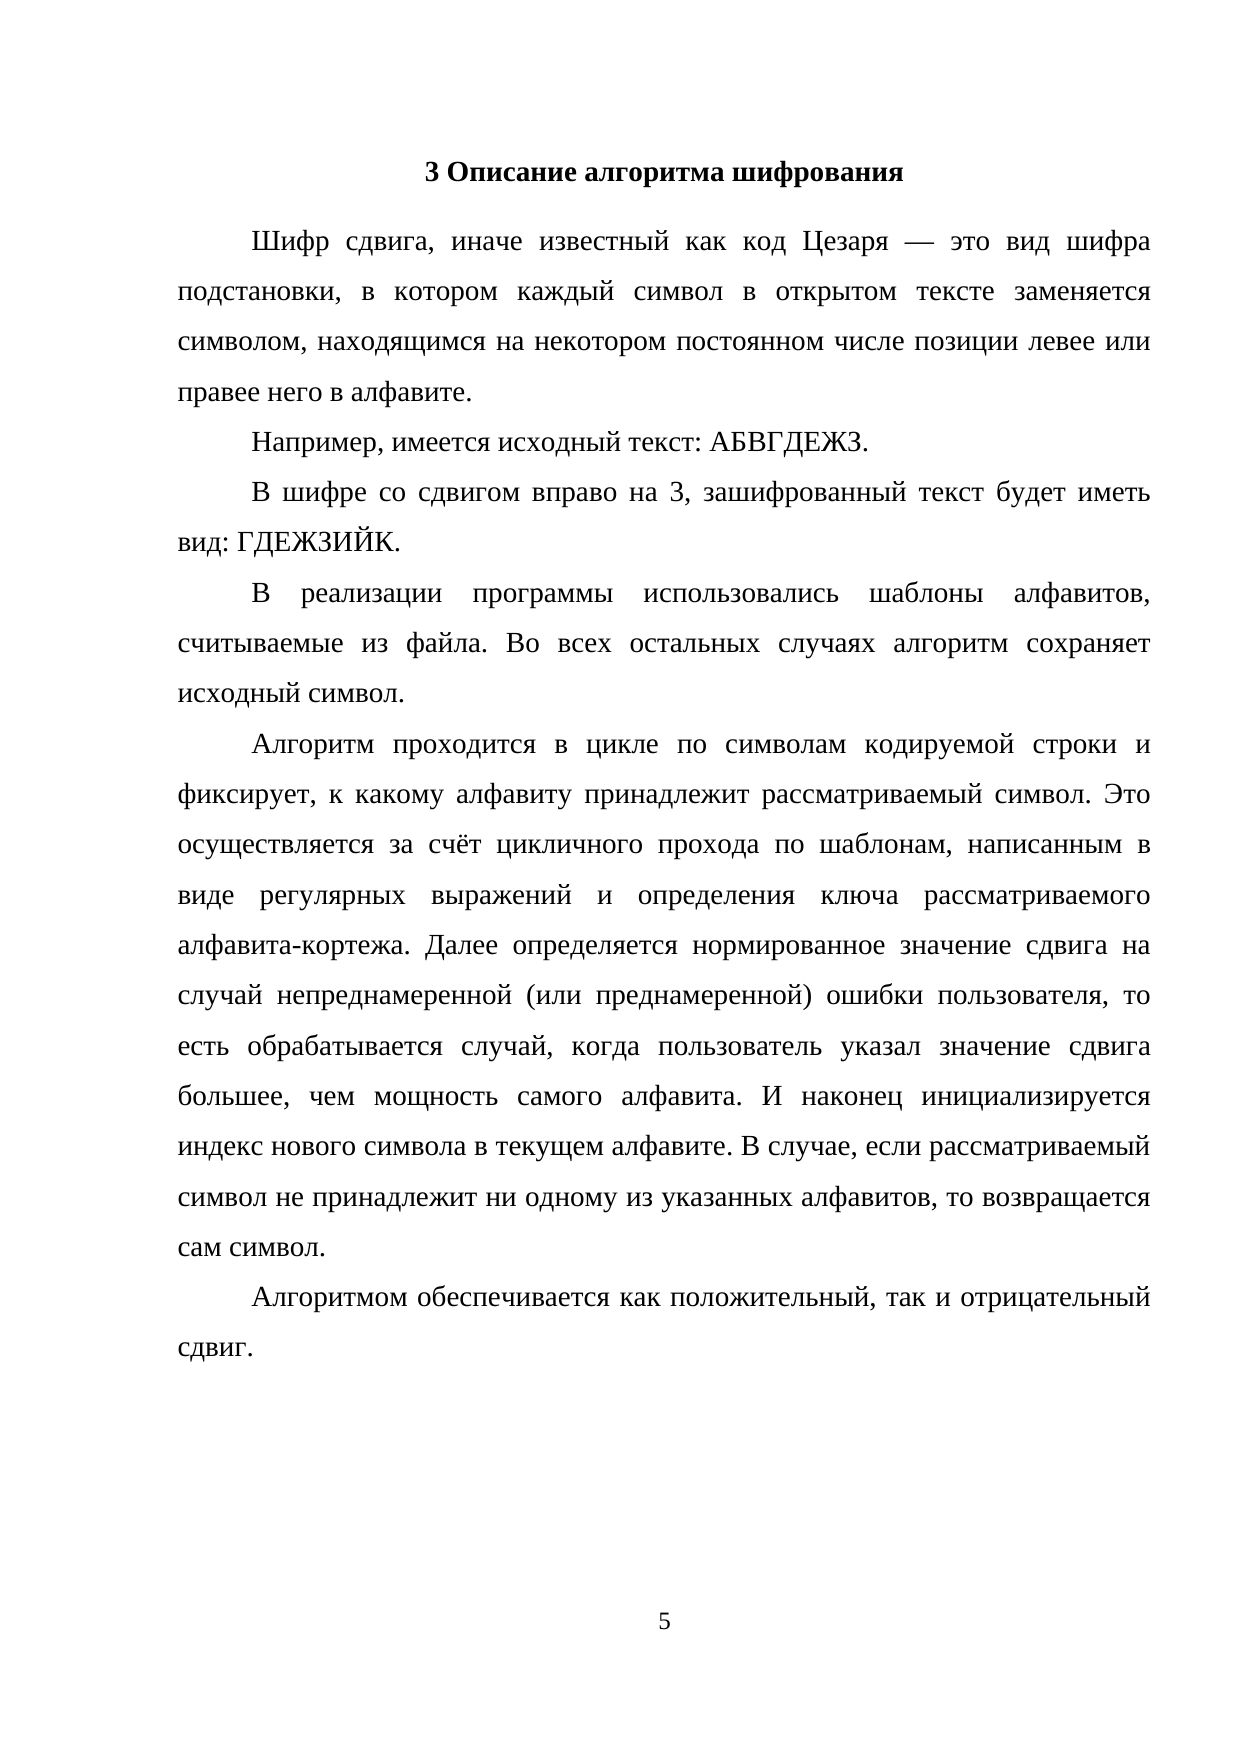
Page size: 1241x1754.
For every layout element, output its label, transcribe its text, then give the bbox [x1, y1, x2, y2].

text В шифре со сдвигом вправо на 3, зашифрованный текст будет иметь вид: ГДЕЖЗИЙК. [177, 474, 1152, 558]
text Шифр сдвига, иначе известный как код Цезаря — это вид шифра подстановки, в котором каждый символ в открытом тексте заменяется символом, находящимся на некотором постоянном числе позиции левее или правее него в алфавите. [177, 223, 1152, 407]
text Алгоритмом обеспечивается как положительный, так и отрицательный сдвиг. [177, 1279, 1152, 1363]
text Алгоритм проходится в цикле по символам кодируемой строки и фиксирует, к какому алфавиту принадлежит рассматриваемый символ. Это осуществляется за счёт цикличного прохода по шаблонам, написанным в виде регулярных выражений и определения ключа рассматриваемого алфавита-кортежа. Далее определяется нормированное значение сдвига на случай непреднамеренной (или преднамеренной) ошибки пользователя, то есть обрабатывается случай, когда пользователь указал значение сдвига большее, чем мощность самого алфавита. И наконец инициализируется индекс нового символа в текущем алфавите. В случае, если рассматриваемый символ не принадлежит ни одному из указанных алфавитов, то возвращается сам символ. [177, 726, 1152, 1262]
subtitle 3 Описание алгоритма шифрования [177, 154, 1152, 187]
text Например, имеется исходный текст: АБВГДЕЖЗ. [177, 424, 1152, 457]
text В реализации программы использовались шаблоны алфавитов, считываемые из файла. Во всех остальных случаях алгоритм сохраняет исходный символ. [177, 575, 1152, 709]
